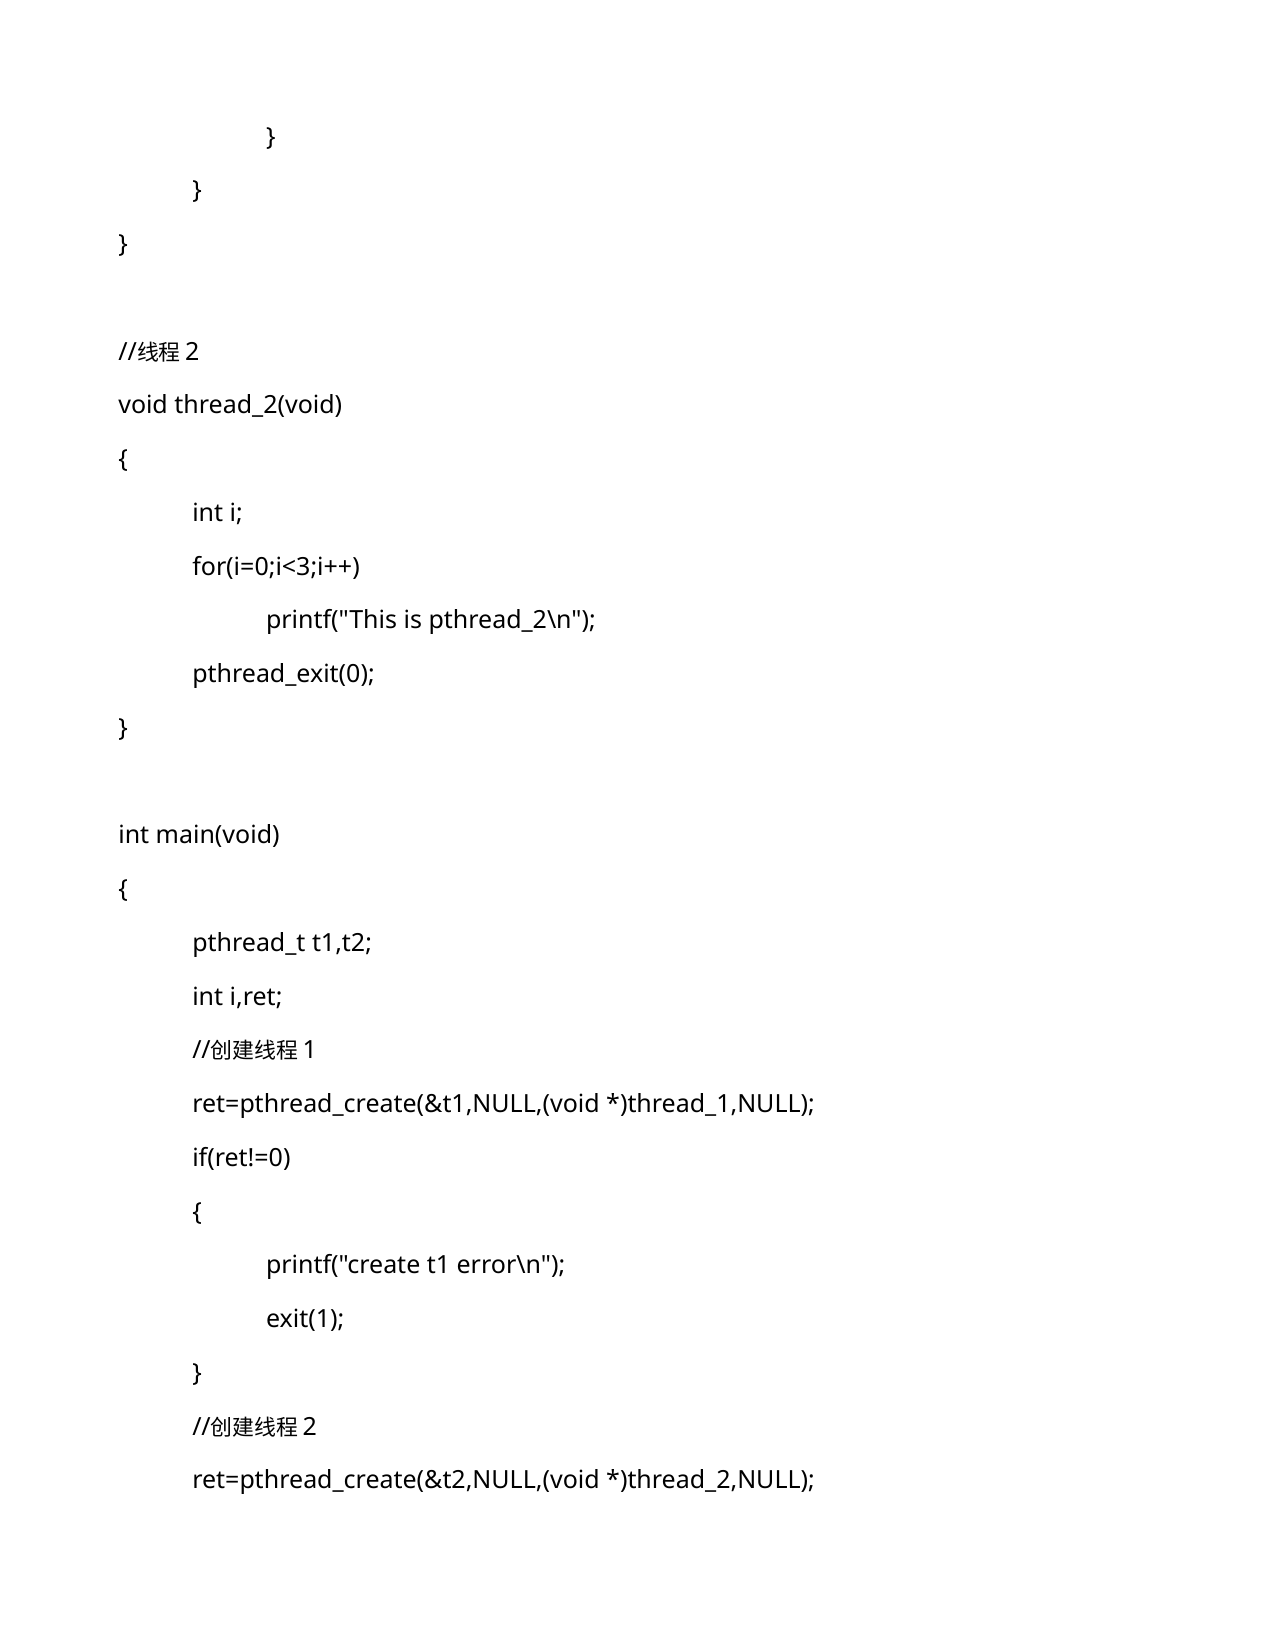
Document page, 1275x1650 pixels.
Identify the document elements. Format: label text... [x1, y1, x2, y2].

text pthread_t t1,t2; [118, 924, 1157, 958]
text ret=pthread_create(&t1,NULL,(void *)thread_1,NULL); [118, 1086, 1157, 1120]
text int i,ret; [118, 978, 1157, 1012]
text if(ret!=0) [118, 1139, 1157, 1173]
text } [118, 709, 1157, 743]
text } [118, 118, 1157, 152]
text int i; [118, 494, 1157, 528]
text void thread_2(void) [118, 387, 1157, 421]
text } [118, 1354, 1157, 1388]
text printf("create t1 error\n"); [118, 1247, 1157, 1281]
text } [118, 172, 1157, 206]
text ret=pthread_create(&t2,NULL,(void *)thread_2,NULL); [118, 1462, 1157, 1496]
text } [118, 226, 1157, 260]
text { [118, 871, 1157, 905]
text { [118, 441, 1157, 475]
text printf("This is pthread_2\n"); [118, 602, 1157, 636]
text //线程2 [118, 333, 1157, 367]
text exit(1); [118, 1301, 1157, 1335]
text for(i=0;i<3;i++) [118, 548, 1157, 582]
text pthread_exit(0); [118, 656, 1157, 690]
text { [118, 1193, 1157, 1227]
text //创建线程1 [118, 1032, 1157, 1066]
text //创建线程2 [118, 1408, 1157, 1442]
text int main(void) [118, 817, 1157, 851]
